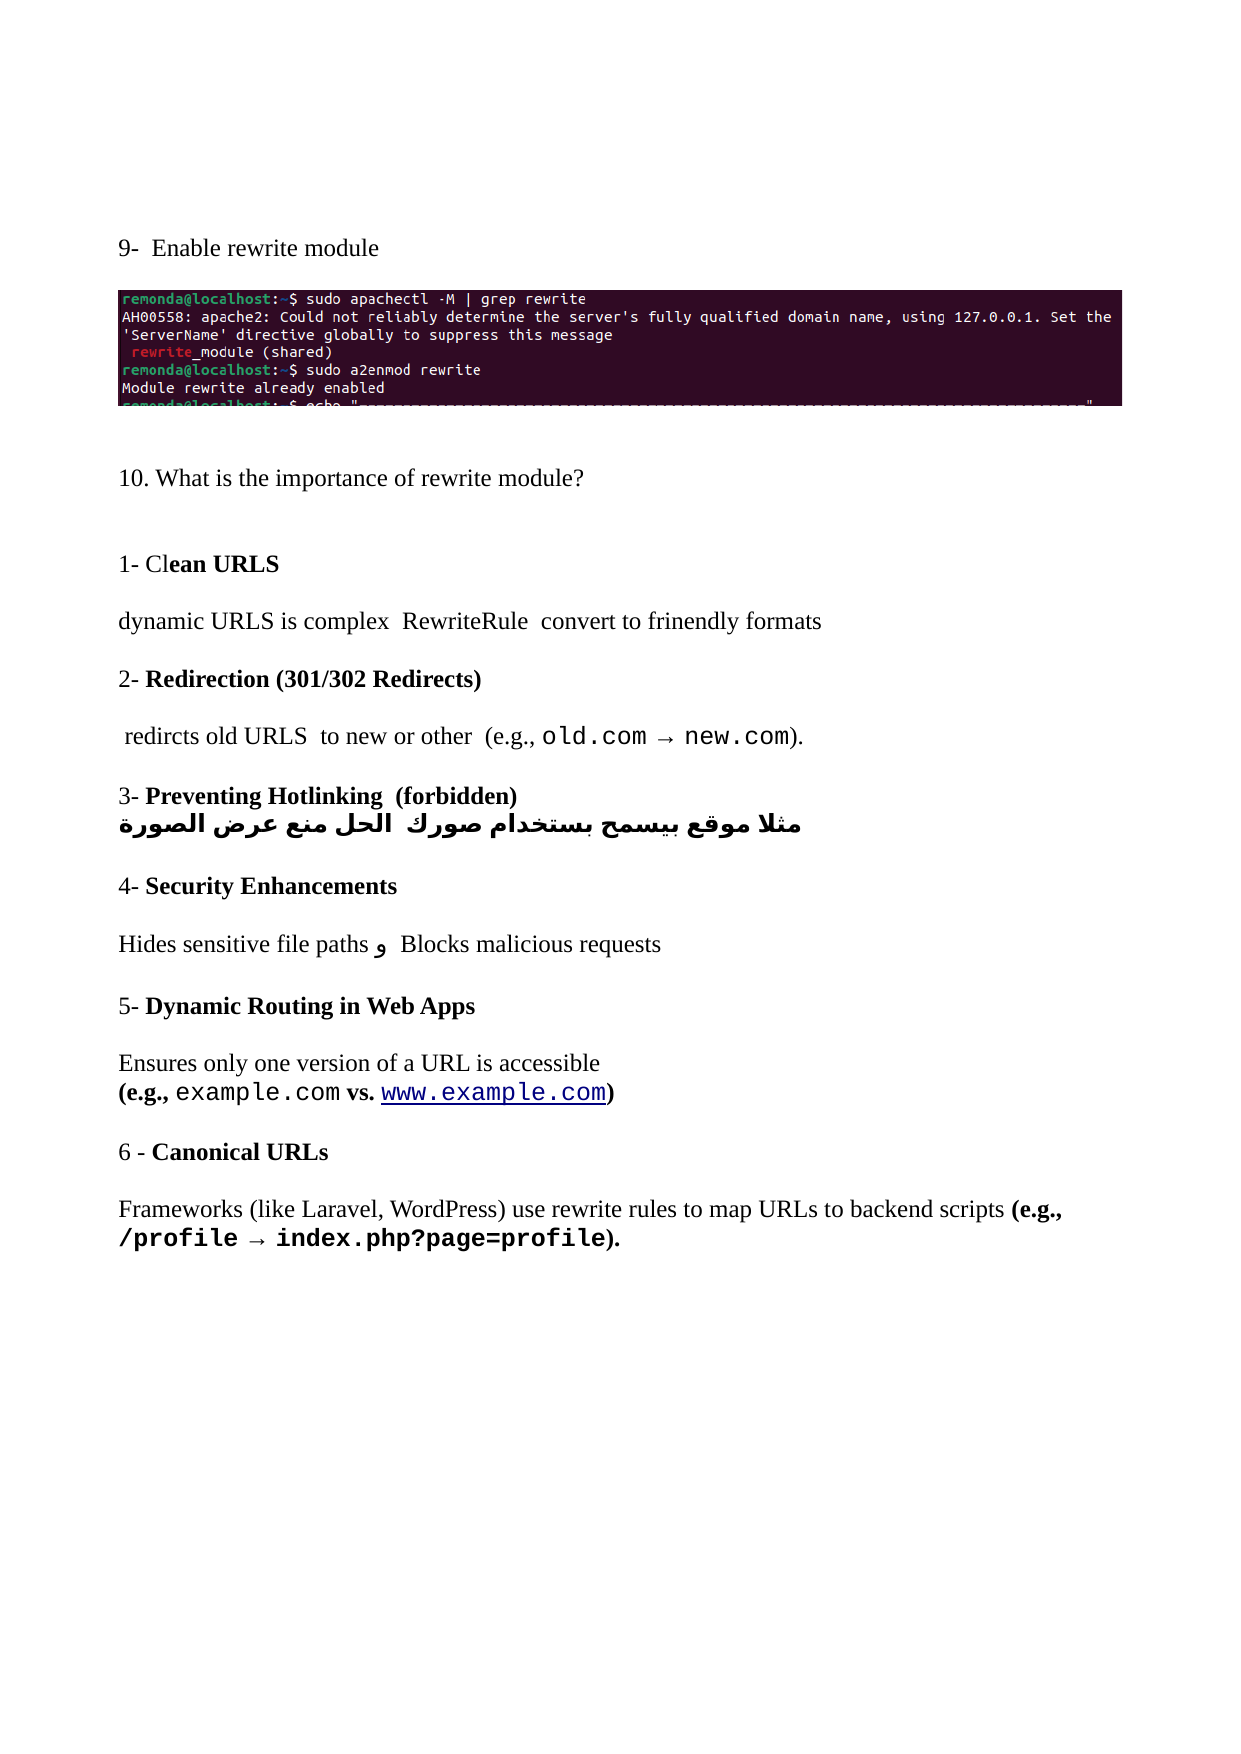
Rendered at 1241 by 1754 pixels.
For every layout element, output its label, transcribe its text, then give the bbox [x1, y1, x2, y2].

text مثلا موقع بيسمح بستخدام صورك الحل منع عرض الصورة [118, 810, 1122, 842]
picture [118, 290, 1123, 406]
text Hides sensitive file paths و Blocks malicious requests [118, 929, 1122, 962]
text 6 - Canonical URLs [118, 1137, 1122, 1166]
text 5- Dynamic Routing in Web Apps [118, 991, 1122, 1020]
text dynamic URLS is complex RewriteRule convert to frinendly formats [118, 606, 1122, 635]
text (e.g., example.com vs. www.example.com) [118, 1077, 1122, 1108]
text Frameworks (like Laravel, WordPress) use rewrite rules to map URLs to backend scripts (e.g., /profile → index.php?page=profile). [118, 1194, 1122, 1254]
text 2- Redirection (301/302 Redirects) [118, 664, 1122, 693]
text 9- Enable rewrite module [118, 233, 1122, 262]
text redircts old URLS to new or other (e.g., old.com → new.com). [118, 721, 1122, 752]
text 3- Preventing Hotlinking (forbidden) [118, 781, 1122, 810]
text 10. What is the importance of rewrite module? [118, 463, 1122, 491]
text 4- Security Enhancements [118, 871, 1122, 900]
text Ensures only one version of a URL is accessible [118, 1048, 1122, 1077]
text 1- Clean URLS [118, 549, 1122, 578]
